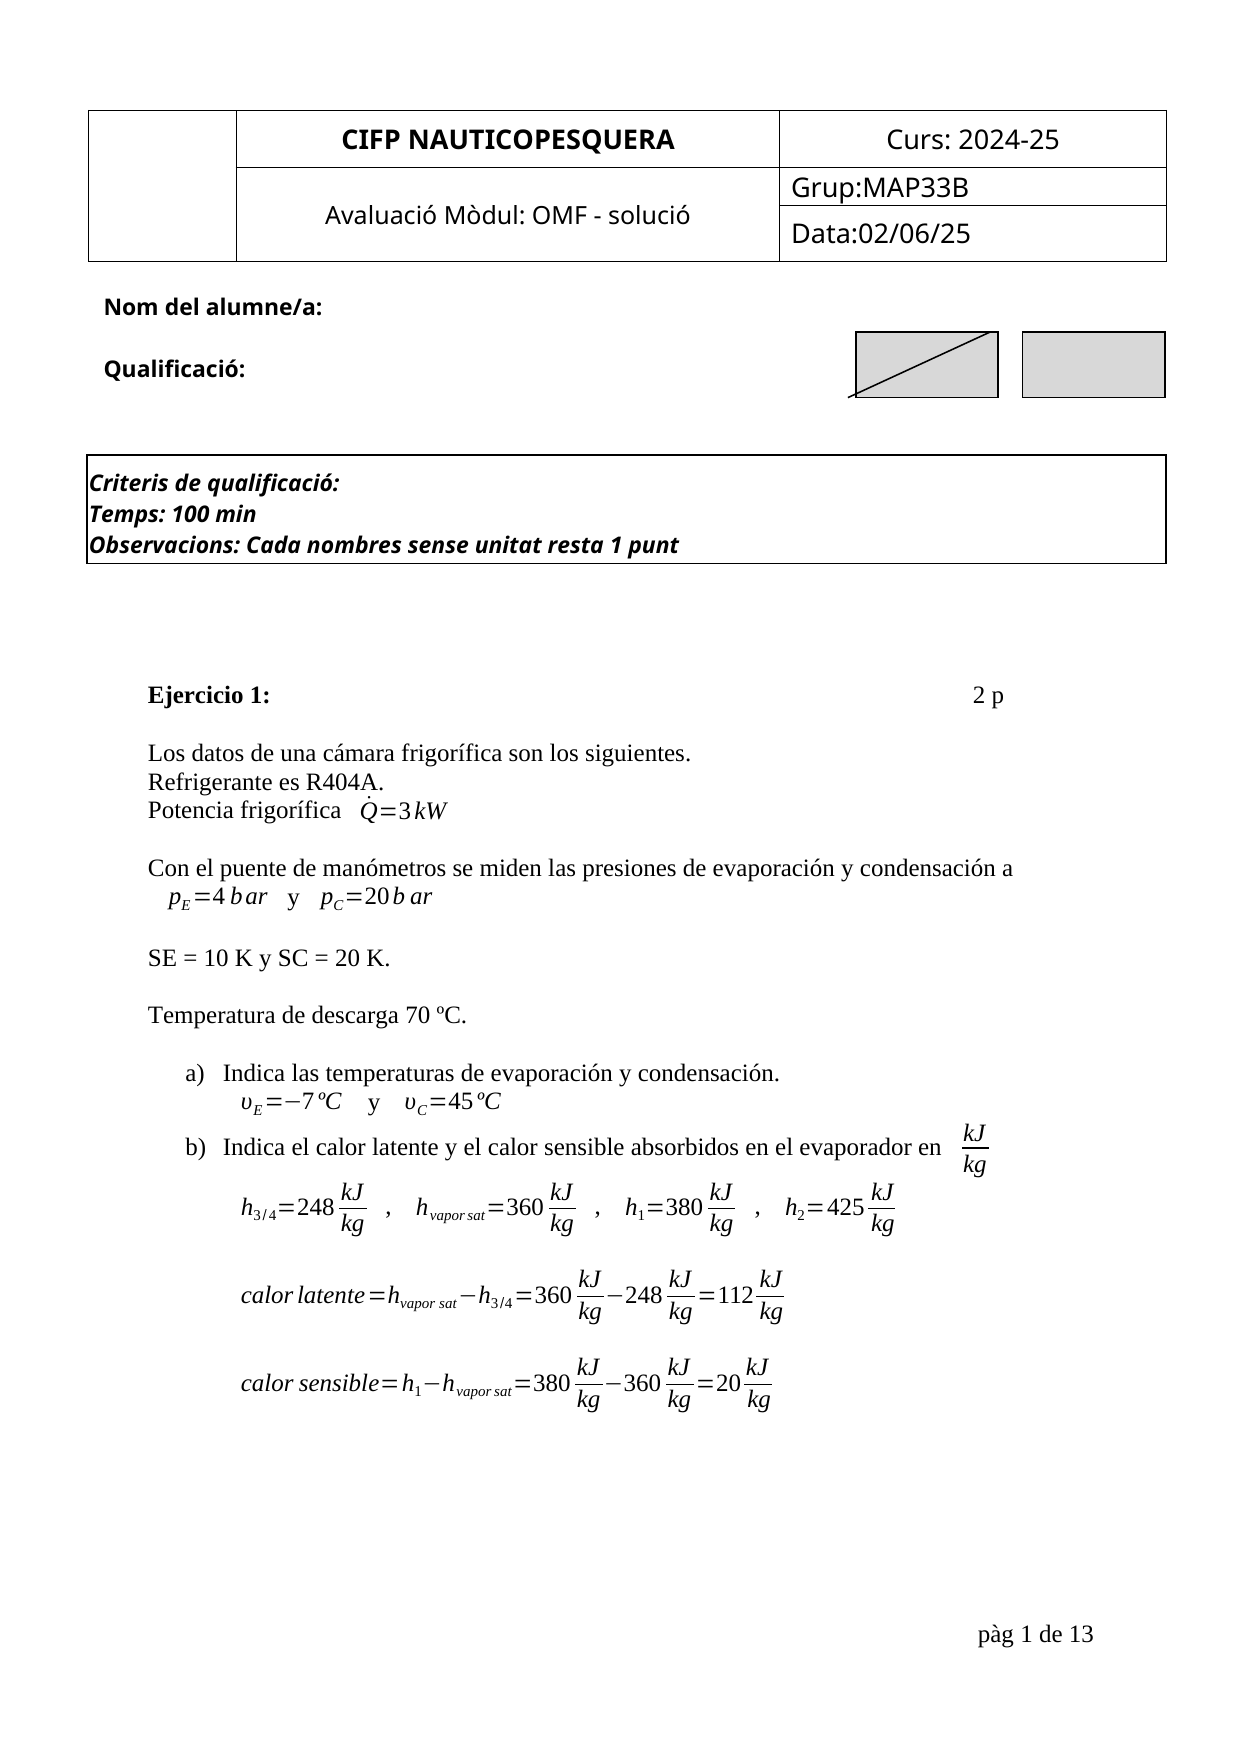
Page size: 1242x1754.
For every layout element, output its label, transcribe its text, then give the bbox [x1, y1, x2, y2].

list , , , [185, 1178, 1094, 1237]
text Qualificació: [103, 353, 855, 384]
list Indica las temperaturas de evaporación y condensación. [185, 1058, 1094, 1087]
text Temps: 100 min [89, 498, 1094, 529]
text SE = 10 K y SC = 20 K. [148, 943, 1094, 972]
text Nom del alumne/a: [103, 290, 1094, 322]
list Indica el calor latente y el calor sensible absorbidos en el evaporador en [185, 1119, 1094, 1178]
text Criteris de qualificació: [89, 467, 1094, 498]
text Los datos de una cámara frigorífica son los siguientes. [148, 738, 1094, 767]
text [999, 353, 1022, 384]
text Con el puente de manómetros se miden las presiones de evaporación y condensación a [148, 853, 1094, 882]
text Potencia frigorífica [148, 795, 1094, 824]
text y [148, 882, 1094, 914]
text Observacions: Cada nombres sense unitat resta 1 punt [89, 529, 1094, 560]
text Temperatura de descarga 70 ºC. [148, 1000, 1094, 1029]
list y [185, 1087, 1094, 1119]
text Ejercicio 1: 2 p [148, 680, 1094, 709]
text Refrigerante es R404A. [148, 767, 1094, 795]
